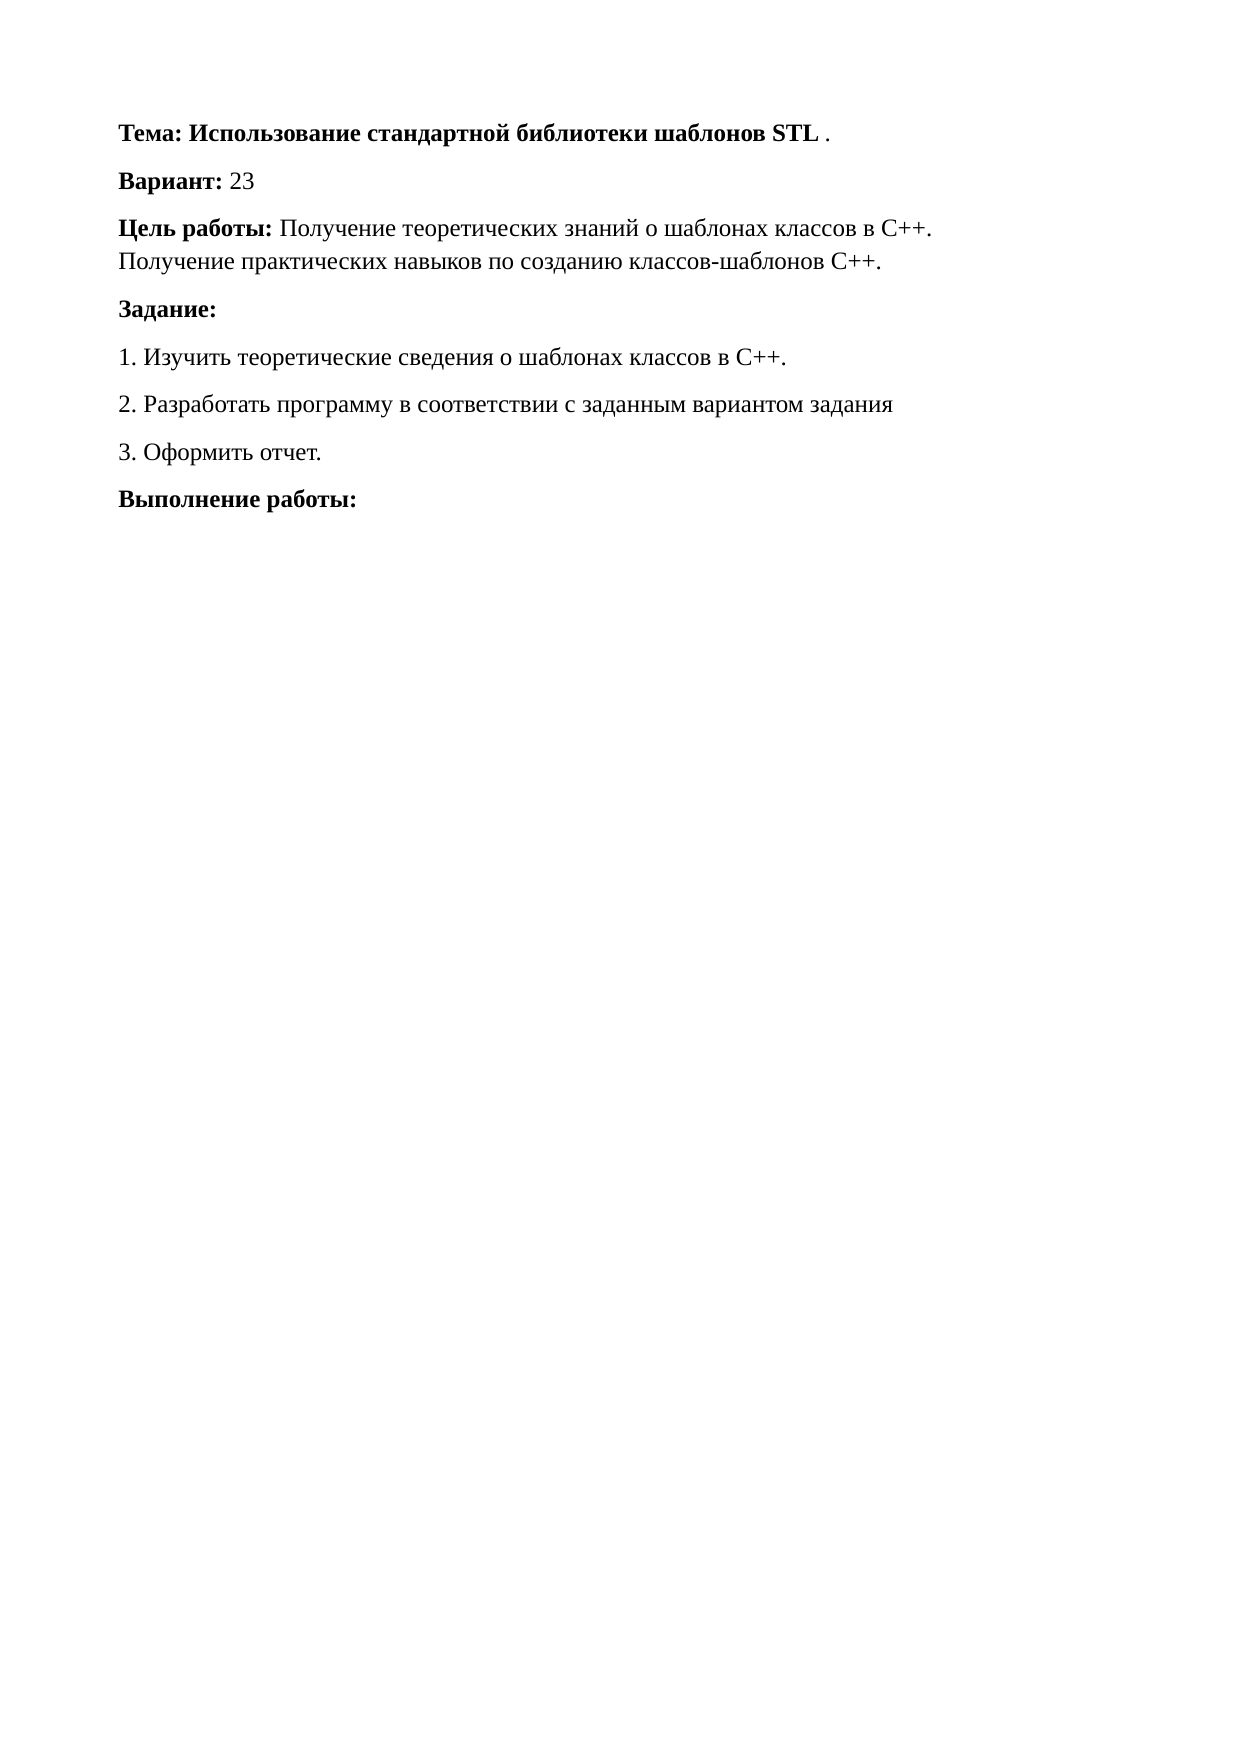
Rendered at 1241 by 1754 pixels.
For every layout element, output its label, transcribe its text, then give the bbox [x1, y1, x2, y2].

text 1. Изучить теоретические сведения о шаблонах классов в С++. [118, 342, 1017, 370]
text Цель работы: Получение теоретических знаний о шаблонах классов в С++. Получение практических навыков по созданию классов-шаблонов С++. [118, 213, 1017, 275]
text Задание: [118, 294, 1017, 323]
text 2. Разработать программу в соответствии с заданным вариантом задания [118, 389, 1017, 418]
text Выполнение работы: [118, 484, 1017, 513]
text Тема: Использование стандартной библиотеки шаблонов STL . [118, 118, 1017, 147]
text Вариант: 23 [118, 166, 1017, 194]
text 3. Оформить отчет. [118, 437, 1017, 466]
